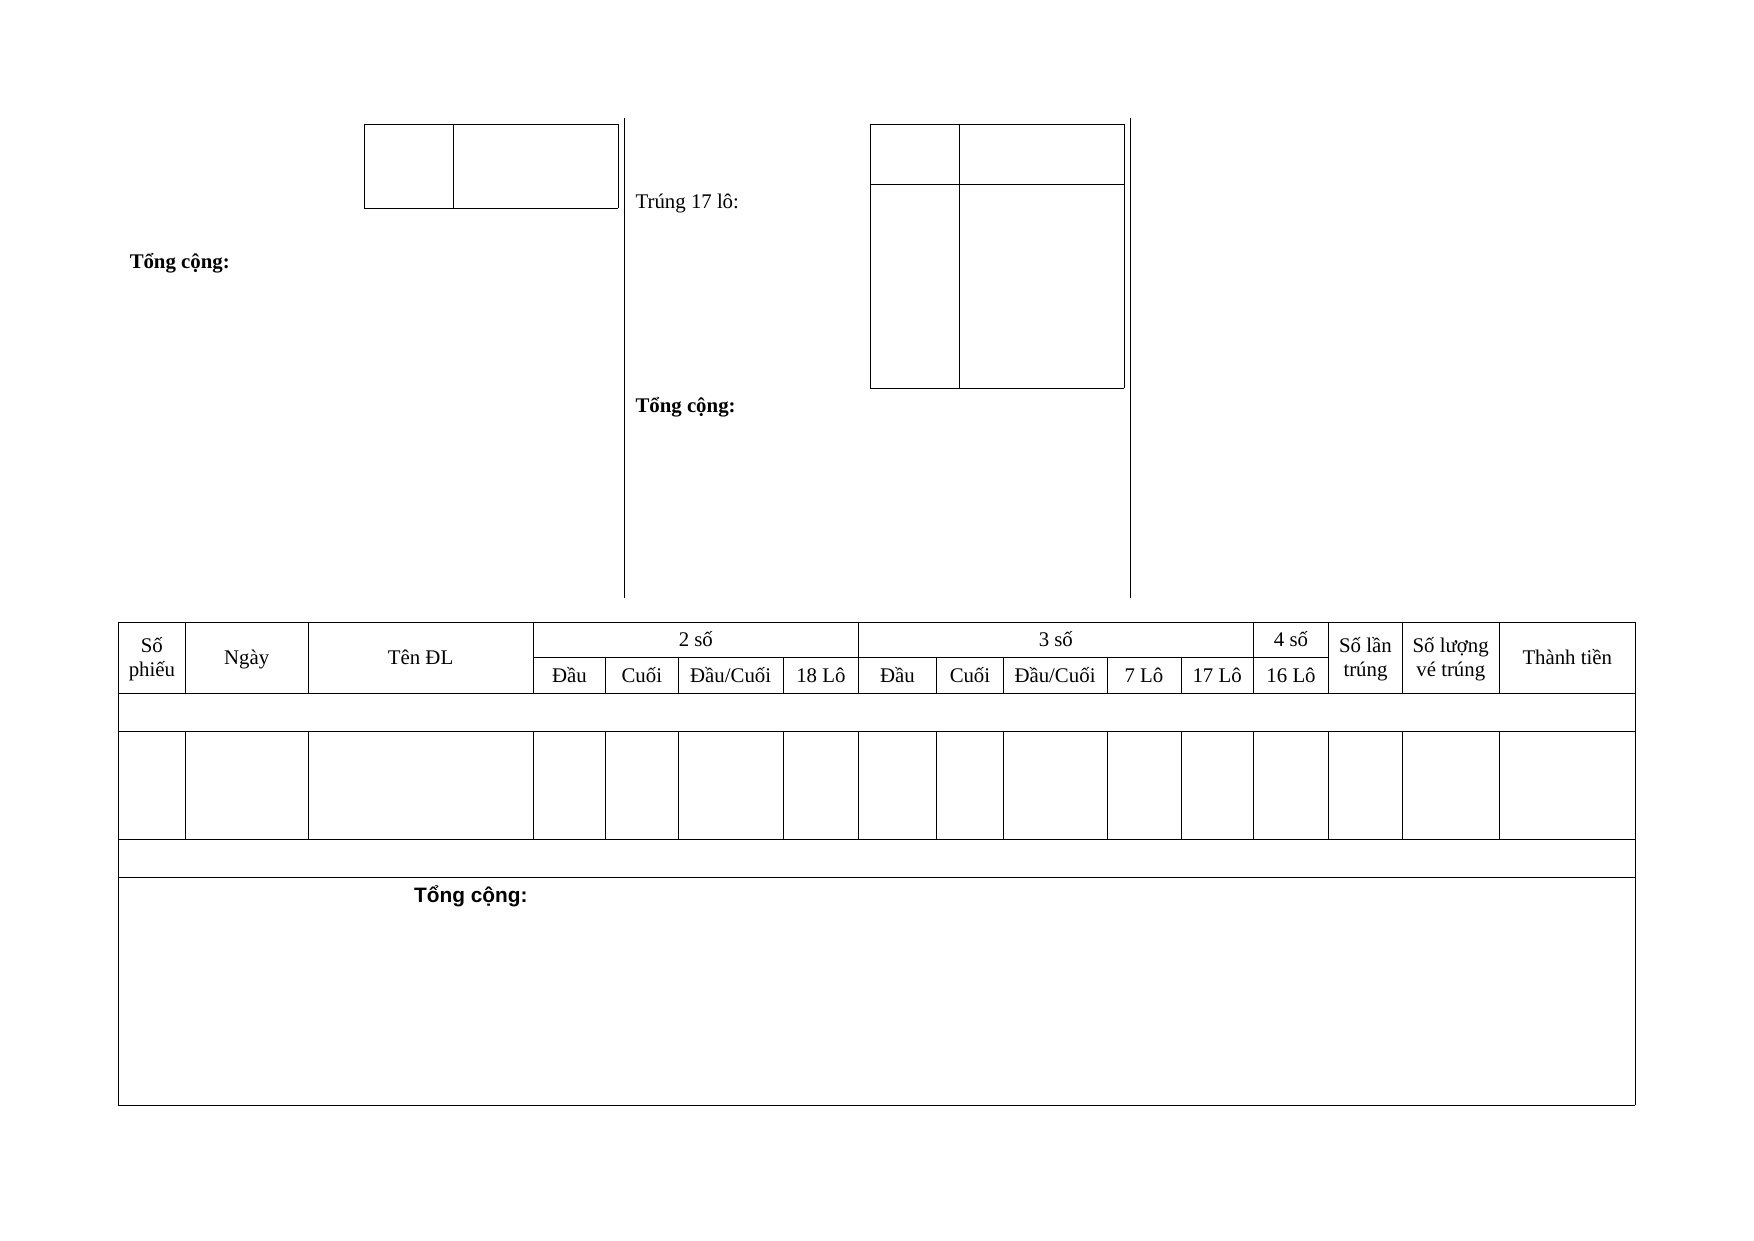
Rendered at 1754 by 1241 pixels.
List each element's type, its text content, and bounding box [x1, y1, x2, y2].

table_cell <get_chitiet(dlcha,menhgia)['tong']['tong_sl_2']> [364, 243, 453, 447]
table_cell <line['so_dt_3_dc']> [1004, 732, 1107, 839]
table_header Số phiếu [119, 623, 185, 693]
table_cell Tổng cộng: [124, 243, 364, 447]
table_cell <get_chitiet(dlcha,menhgia)['tong']['tong_sl_3_17']> [871, 185, 959, 388]
table_header Ngày [186, 623, 308, 693]
table_cell [185, 878, 308, 1105]
table_cell <get_chitiet(dlcha,menhgia)['tong']['tong_sl_3']> [870, 389, 959, 592]
table_cell <get_chitiet(dlcha,menhgia)['tong']['tong_sluong_trung']> [1402, 878, 1499, 1105]
table_cell [1107, 878, 1181, 1105]
table_cell <line['so_dt_2_dc']> [679, 732, 783, 839]
table_header 3 số [859, 623, 1253, 657]
table_cell <line['so_dt_4_16']> [1254, 732, 1328, 839]
table_cell [858, 878, 936, 1105]
table_cell Cuối [937, 658, 1003, 693]
table_header Tên ĐL [309, 623, 533, 693]
table_cell <line['so_dt_3_c']> [937, 732, 1003, 839]
table_cell 17 Lô [1182, 658, 1253, 693]
table_cell [1181, 878, 1253, 1105]
table_header Số lượng vé trúng [1403, 623, 1499, 693]
table_cell [119, 878, 185, 1105]
table_cell <line['dai_ly']> [309, 732, 533, 839]
table_cell <get_chitiet(dlcha,menhgia)['tong']['tong_sl_3_7']> [871, 125, 959, 183]
table_cell <line['so_dt_2_c']> [606, 732, 678, 839]
table_cell <line['so_dt_3_d']> [859, 732, 936, 839]
table_cell <get_chitiet(dlcha,menhgia)['tong']['tong_tien_3']> [959, 389, 1124, 592]
table_cell Trúng 17 lô: [630, 184, 870, 388]
table_cell <get_chitiet(dlcha,menhgia)['tong']['tong_tien_2_18']> [454, 125, 618, 208]
table_cell Đầu/Cuối [679, 658, 783, 693]
table_cell 7 Lô [1108, 658, 1181, 693]
table_cell Đầu/Cuối [1004, 658, 1107, 693]
table_cell <line['thanhtien']> [1500, 732, 1635, 839]
table_cell <line['slan_trung']> [1329, 732, 1402, 839]
table_cell <get_chitiet(dlcha,menhgia)['tong']['tong_tien_3_17']> [960, 185, 1124, 388]
table_cell <line['so_dt_3_17']> [1182, 732, 1253, 839]
table_cell <for each="line in get_chitiet(dlcha,menhgia)['line']"> [119, 694, 1635, 731]
table_cell 18 Lô [784, 658, 858, 693]
table_cell <get_chitiet(dlcha,menhgia)['tong']['tong_slan_trung']> [1328, 878, 1402, 1105]
table_cell [678, 878, 783, 1105]
table_cell <get_chitiet(dlcha,menhgia)['tong']['tong_tien_2']> [453, 243, 618, 447]
table_cell <line['so_dt_2_18']> [784, 732, 858, 839]
table_cell Đầu [534, 658, 605, 693]
table_cell <get_chitiet(dlcha,menhgia)['tong']['tong_tien_3_7']> [960, 125, 1124, 183]
table_cell [783, 878, 858, 1105]
table_cell Tổng cộng: [308, 878, 533, 1105]
table_cell <get_chitiet(dlcha,menhgia)['tong']['tong_sl_2_18']> [365, 125, 453, 208]
table_cell [1003, 878, 1107, 1105]
table_cell [453, 209, 618, 243]
table_header 4 số [1254, 623, 1328, 657]
table_cell [533, 878, 605, 1105]
table_cell Cuối [606, 658, 678, 693]
table_cell 16 Lô [1254, 658, 1328, 693]
table_cell <line['so_dt_3_7']> [1108, 732, 1181, 839]
table_cell [1253, 878, 1328, 1105]
table_cell <line['so_dt_2_d']> [534, 732, 605, 839]
table_header Thành tiền [1500, 623, 1635, 693]
table_cell <line['so_phieu']> [119, 732, 185, 839]
table_header [118, 118, 624, 597]
table_cell [124, 208, 364, 243]
table_cell </for> [119, 840, 1635, 877]
table_header [625, 118, 1130, 597]
table_cell [364, 209, 453, 243]
table_cell [605, 878, 678, 1105]
table_header Số lần trúng [1329, 623, 1402, 693]
table_cell Đầu [859, 658, 936, 693]
table_cell <get_date()> [186, 732, 308, 839]
table_cell <get_chitiet(dlcha,menhgia)['tong']['tong_thanhtien']> [1499, 878, 1635, 1105]
table_cell [630, 124, 870, 183]
table_cell Tổng cộng: [630, 388, 870, 592]
table_cell [936, 878, 1003, 1105]
table_header 2 số [534, 623, 858, 657]
table_cell <line['sluong_trung']> [1403, 732, 1499, 839]
table_cell [124, 124, 364, 208]
table_header [1131, 118, 1636, 597]
